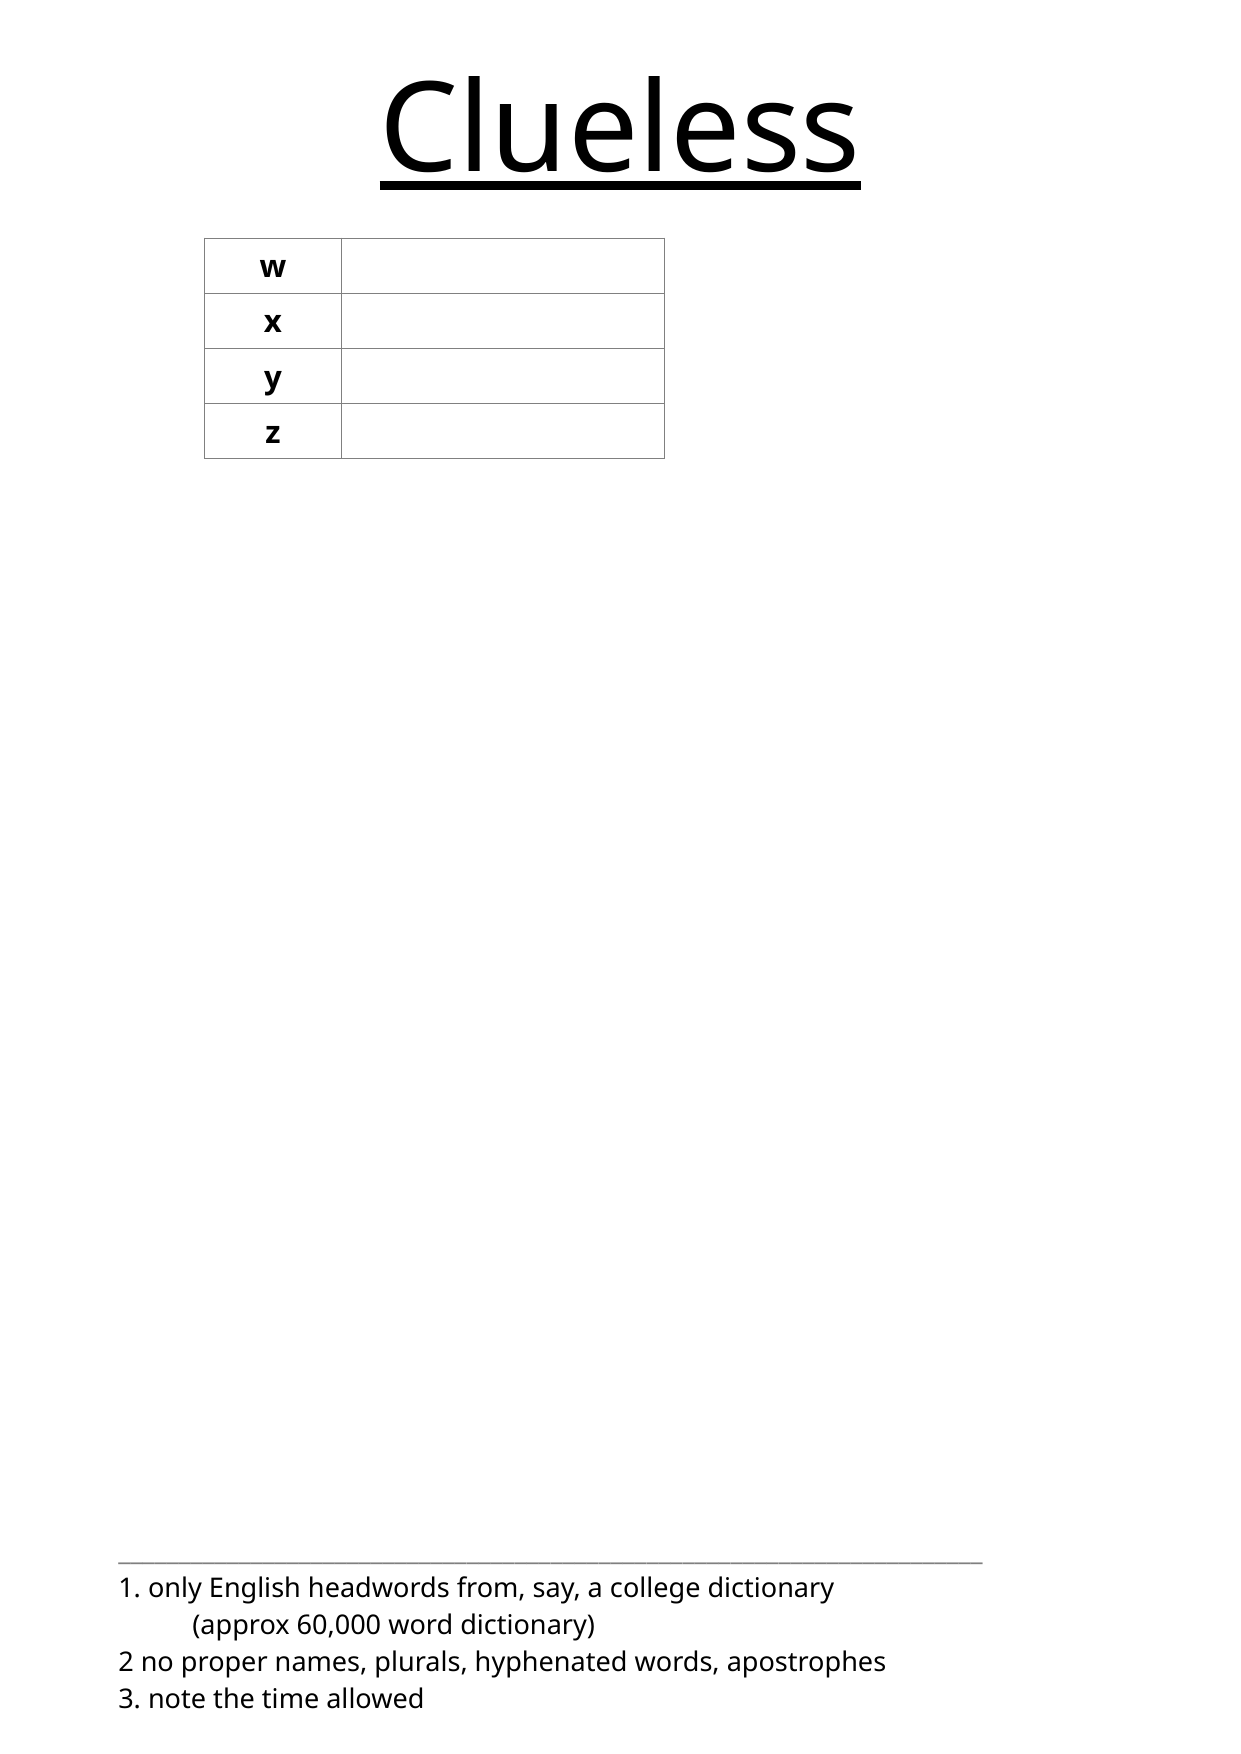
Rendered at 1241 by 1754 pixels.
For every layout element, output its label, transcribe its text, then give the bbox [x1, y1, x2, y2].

table_cell w [205, 239, 341, 293]
table_cell [342, 239, 664, 293]
table_cell [342, 349, 664, 403]
table_cell x [205, 294, 341, 348]
table_cell y [205, 349, 341, 403]
table_cell z [205, 404, 341, 458]
table_cell [342, 404, 664, 458]
table_cell [342, 294, 664, 348]
